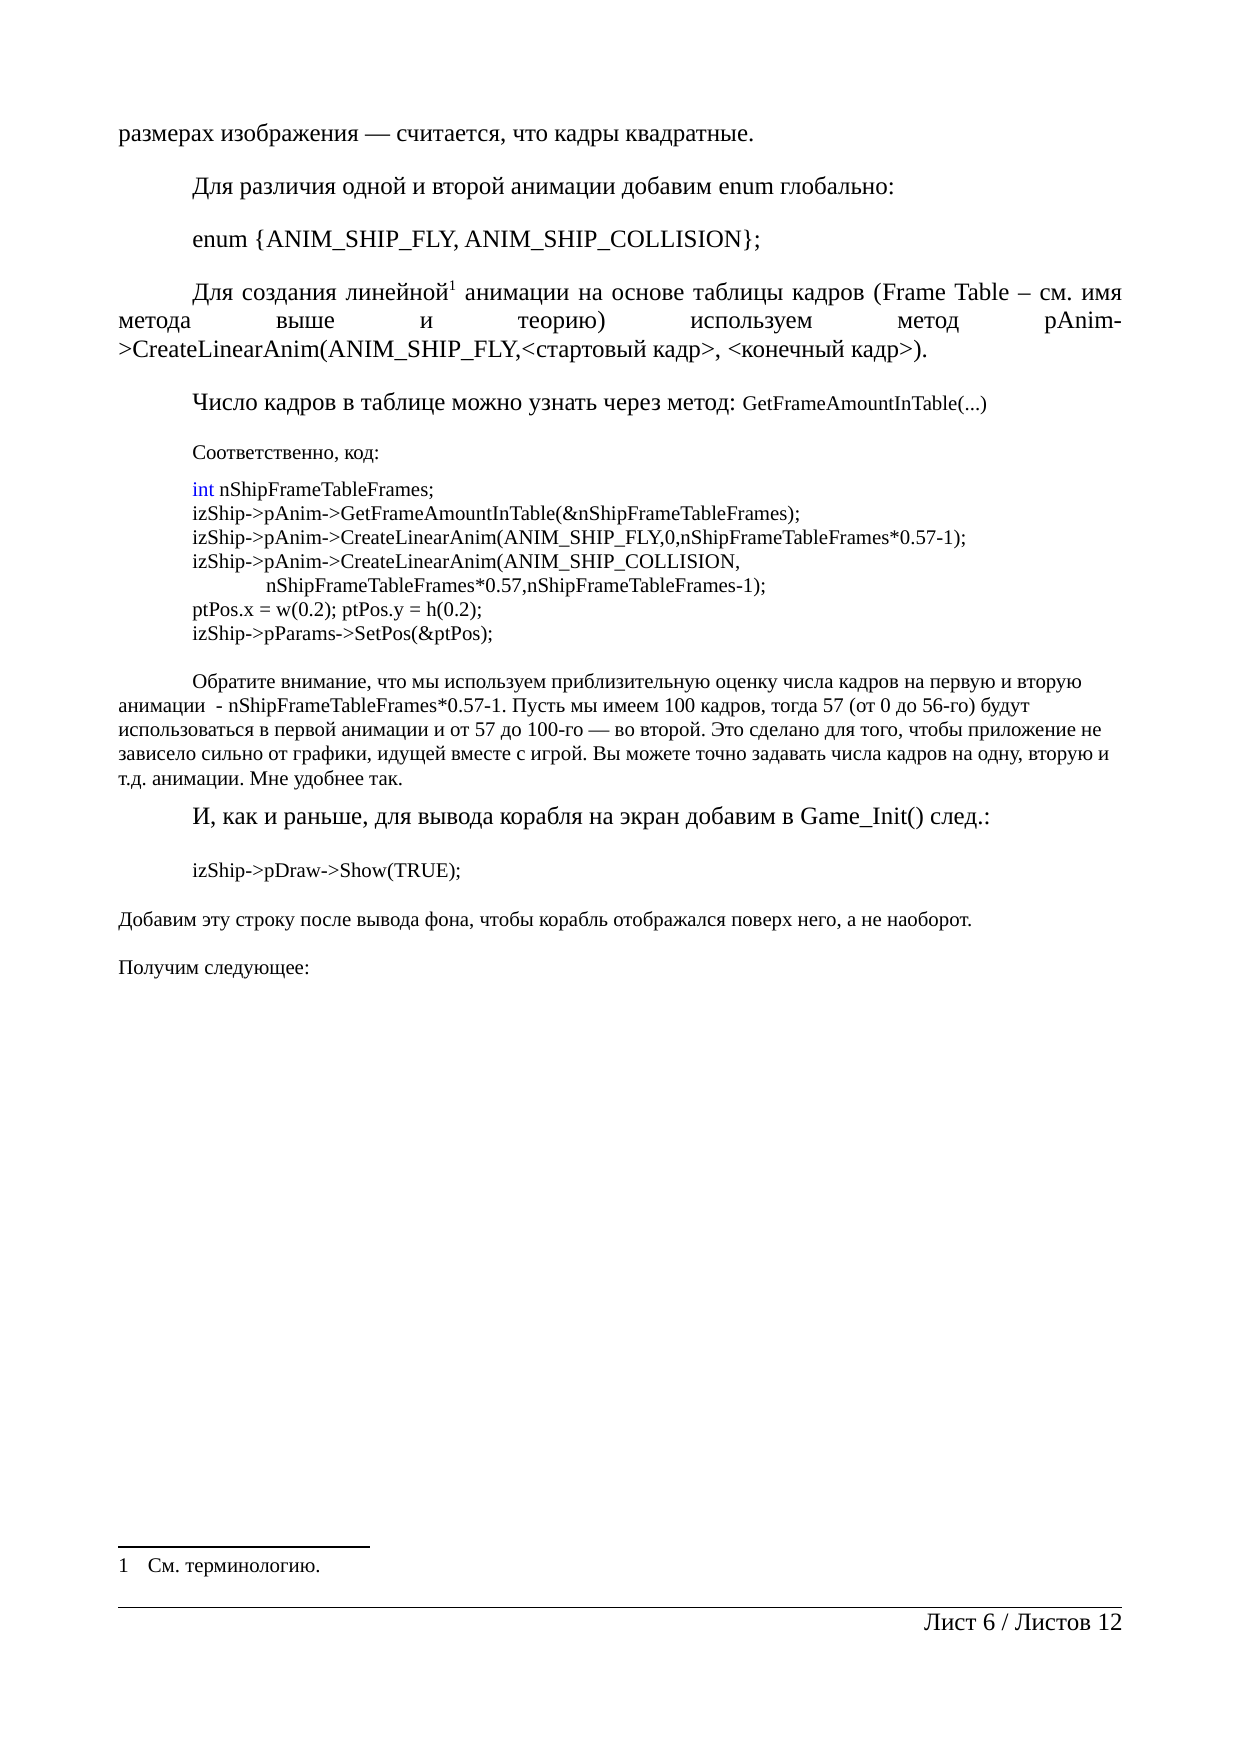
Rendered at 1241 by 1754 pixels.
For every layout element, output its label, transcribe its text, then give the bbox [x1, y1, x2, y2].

text Обратите внимание, что мы используем приблизительную оценку числа кадров на первую и вторую анимации - nShipFrameTableFrames*0.57-1. Пусть мы имеем 100 кадров, тогда 57 (от 0 до 56-го) будут использоваться в первой анимации и от 57 до 100-го — во второй. Это сделано для того, чтобы приложение не зависело сильно от графики, идущей вместе с игрой. Вы можете точно задавать числа кадров на одну, вторую и т.д. анимации. Мне удобнее так. [118, 669, 1122, 789]
text размерах изображения — считается, что кадры квадратные. [118, 118, 1122, 147]
text Число кадров в таблице можно узнать через метод: GetFrameAmountInTable(...) [118, 387, 1122, 416]
text Соответственно, код: [118, 440, 1122, 464]
text izShip->pAnim->GetFrameAmountInTable(&nShipFrameTableFrames); [118, 501, 1122, 525]
text izShip->pAnim->CreateLinearAnim(ANIM_SHIP_COLLISION, [118, 549, 1122, 573]
text См. терминологию. [118, 1553, 1122, 1577]
text Для различия одной и второй анимации добавим enum глобально: [118, 171, 1122, 200]
text int nShipFrameTableFrames; [118, 477, 1122, 501]
text nShipFrameTableFrames*0.57,nShipFrameTableFrames-1); [118, 573, 1122, 597]
text enum {ANIM_SHIP_FLY, ANIM_SHIP_COLLISION}; [118, 224, 1122, 253]
text izShip->pDraw->Show(TRUE); [118, 854, 1122, 883]
text И, как и раньше, для вывода корабля на экран добавим в Game_Init() след.: [118, 801, 1122, 830]
text ptPos.x = w(0.2); ptPos.y = h(0.2); [118, 597, 1122, 621]
text izShip->pParams->SetPos(&ptPos); [118, 621, 1122, 645]
text Добавим эту строку после вывода фона, чтобы корабль отображался поверх него, а не наоборот. [118, 907, 1122, 931]
text Получим следующее: [118, 955, 1122, 979]
text izShip->pAnim->CreateLinearAnim(ANIM_SHIP_FLY,0,nShipFrameTableFrames*0.57-1); [118, 525, 1122, 549]
text Для создания линейной анимации на основе таблицы кадров (Frame Table – см. имя метода выше и теорию) используем метод pAnim->CreateLinearAnim(ANIM_SHIP_FLY,<стартовый кадр>, <конечный кадр>). [118, 277, 1122, 363]
